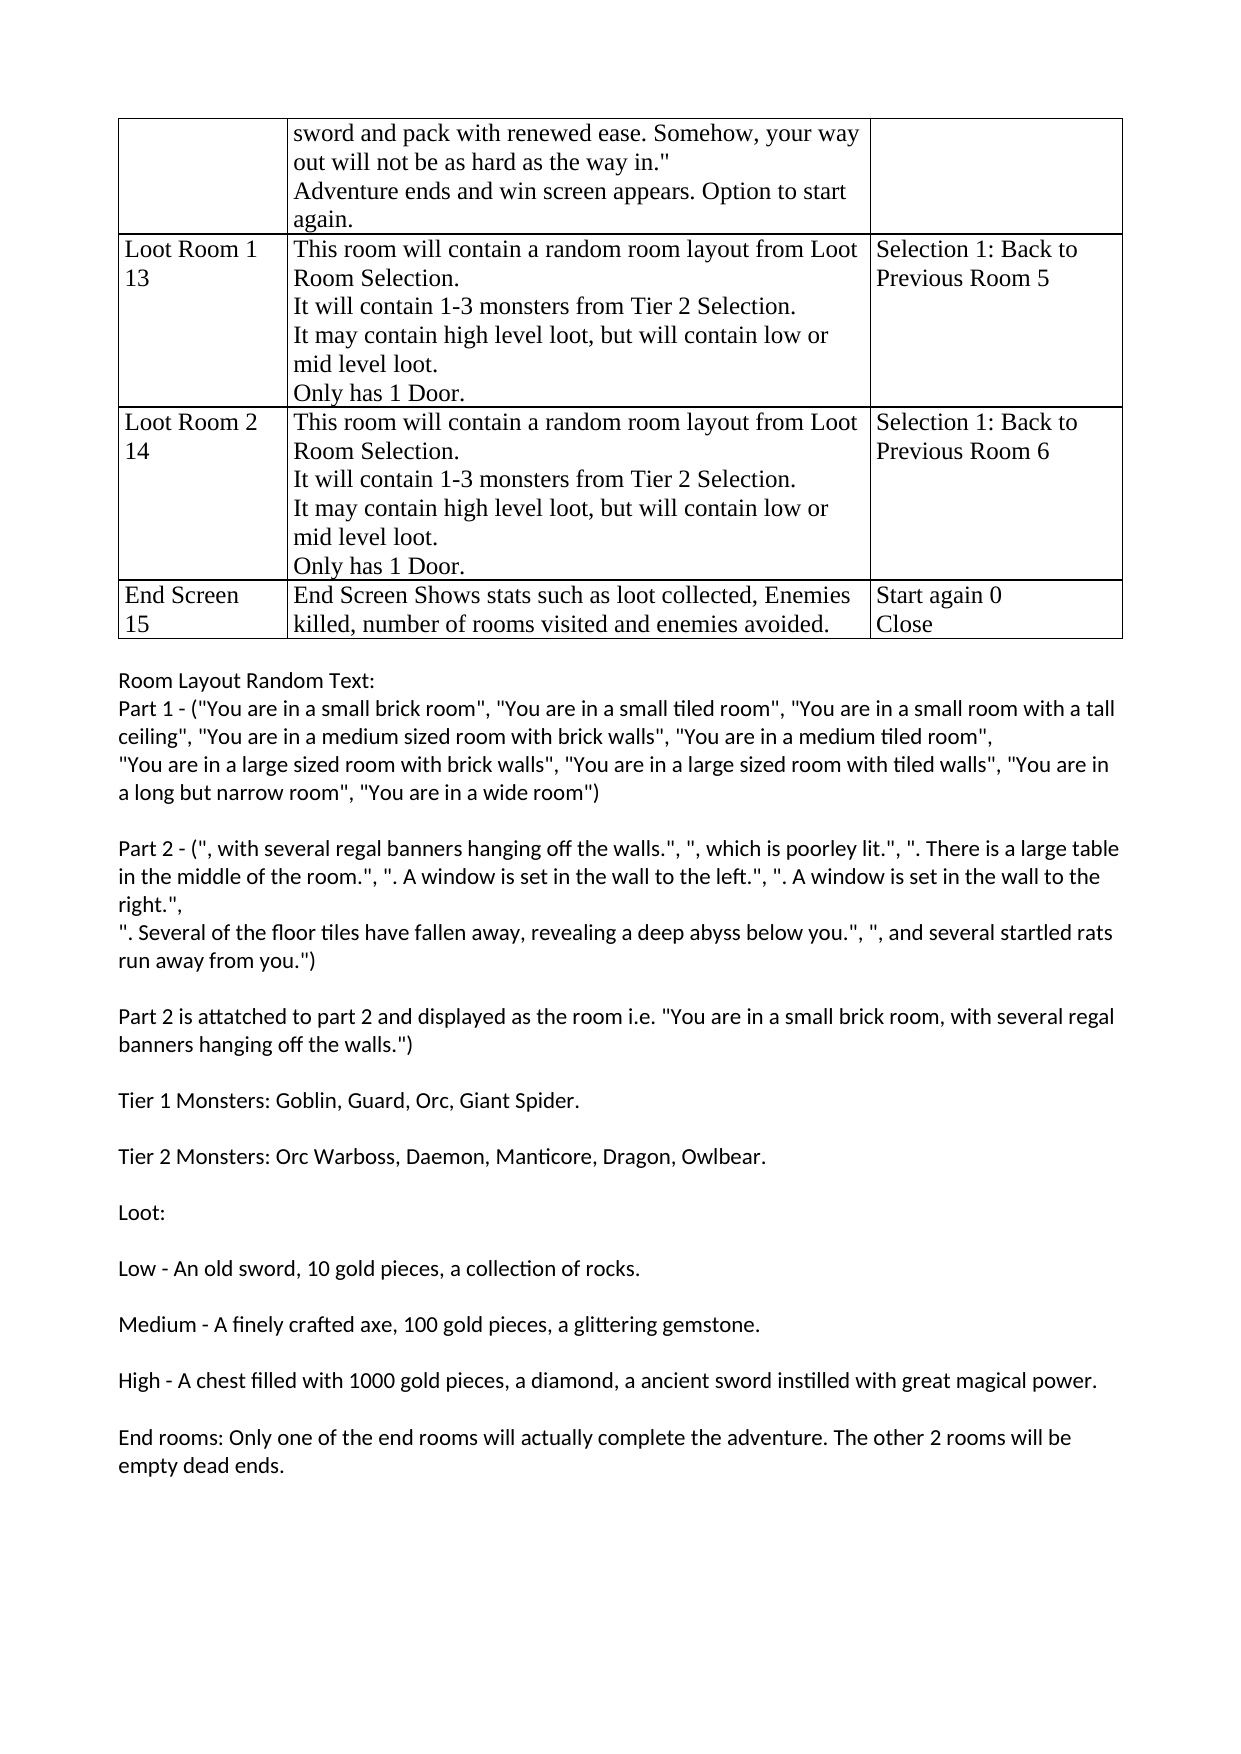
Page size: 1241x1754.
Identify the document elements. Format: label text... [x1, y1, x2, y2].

text Tier 2 Monsters: Orc Warboss, Daemon, Manticore, Dragon, Owlbear. [118, 1142, 1122, 1171]
table_cell sword and pack with renewed ease. Somehow, your way out will not be as hard as the way in." Adventure ends and win screen appears. Option to start again. [288, 119, 870, 233]
table_cell Selection 1: Back to Previous Room 6 [871, 408, 1122, 579]
text End rooms: Only one of the end rooms will actually complete the adventure. The other 2 rooms will be empty dead ends. [118, 1423, 1122, 1479]
table_cell [871, 119, 1122, 233]
table_cell This room will contain a random room layout from Loot Room Selection. It will contain 1-3 monsters from Tier 2 Selection. It may contain high level loot, but will contain low or mid level loot. Only has 1 Door. [288, 235, 870, 406]
table_cell End Screen 15 [119, 581, 287, 638]
text ". Several of the floor tiles have fallen away, revealing a deep abyss below you.", ", and several startled rats run away from you.") [118, 918, 1122, 974]
table_cell Loot Room 1 13 [119, 235, 287, 406]
text Part 2 - (", with several regal banners hanging off the walls.", ", which is poorley lit.", ". There is a large table in the middle of the room.", ". A window is set in the wall to the left.", ". A window is set in the wall to the right.", [118, 834, 1122, 918]
table_cell End Screen Shows stats such as loot collected, Enemies killed, number of rooms visited and enemies avoided. [288, 581, 870, 638]
text Tier 1 Monsters: Goblin, Guard, Orc, Giant Spider. [118, 1086, 1122, 1114]
text Part 2 is attatched to part 2 and displayed as the room i.e. "You are in a small brick room, with several regal banners hanging off the walls.") [118, 1002, 1122, 1058]
table_cell [119, 119, 287, 233]
text High - A chest filled with 1000 gold pieces, a diamond, a ancient sword instilled with great magical power. [118, 1367, 1122, 1395]
table_cell Loot Room 2 14 [119, 408, 287, 579]
text Room Layout Random Text: [118, 666, 1122, 694]
text Part 1 - ("You are in a small brick room", "You are in a small tiled room", "You are in a small room with a tall ceiling", "You are in a medium sized room with brick walls", "You are in a medium tiled room", [118, 694, 1122, 750]
table_cell Selection 1: Back to Previous Room 5 [871, 235, 1122, 406]
text Low - An old sword, 10 gold pieces, a collection of rocks. [118, 1254, 1122, 1283]
table_cell This room will contain a random room layout from Loot Room Selection. It will contain 1-3 monsters from Tier 2 Selection. It may contain high level loot, but will contain low or mid level loot. Only has 1 Door. [288, 408, 870, 579]
text Loot: [118, 1198, 1122, 1227]
text Medium - A finely crafted axe, 100 gold pieces, a glittering gemstone. [118, 1311, 1122, 1339]
table_cell Start again 0 Close [871, 581, 1122, 638]
text "You are in a large sized room with brick walls", "You are in a large sized room with tiled walls", "You are in a long but narrow room", "You are in a wide room") [118, 750, 1122, 806]
